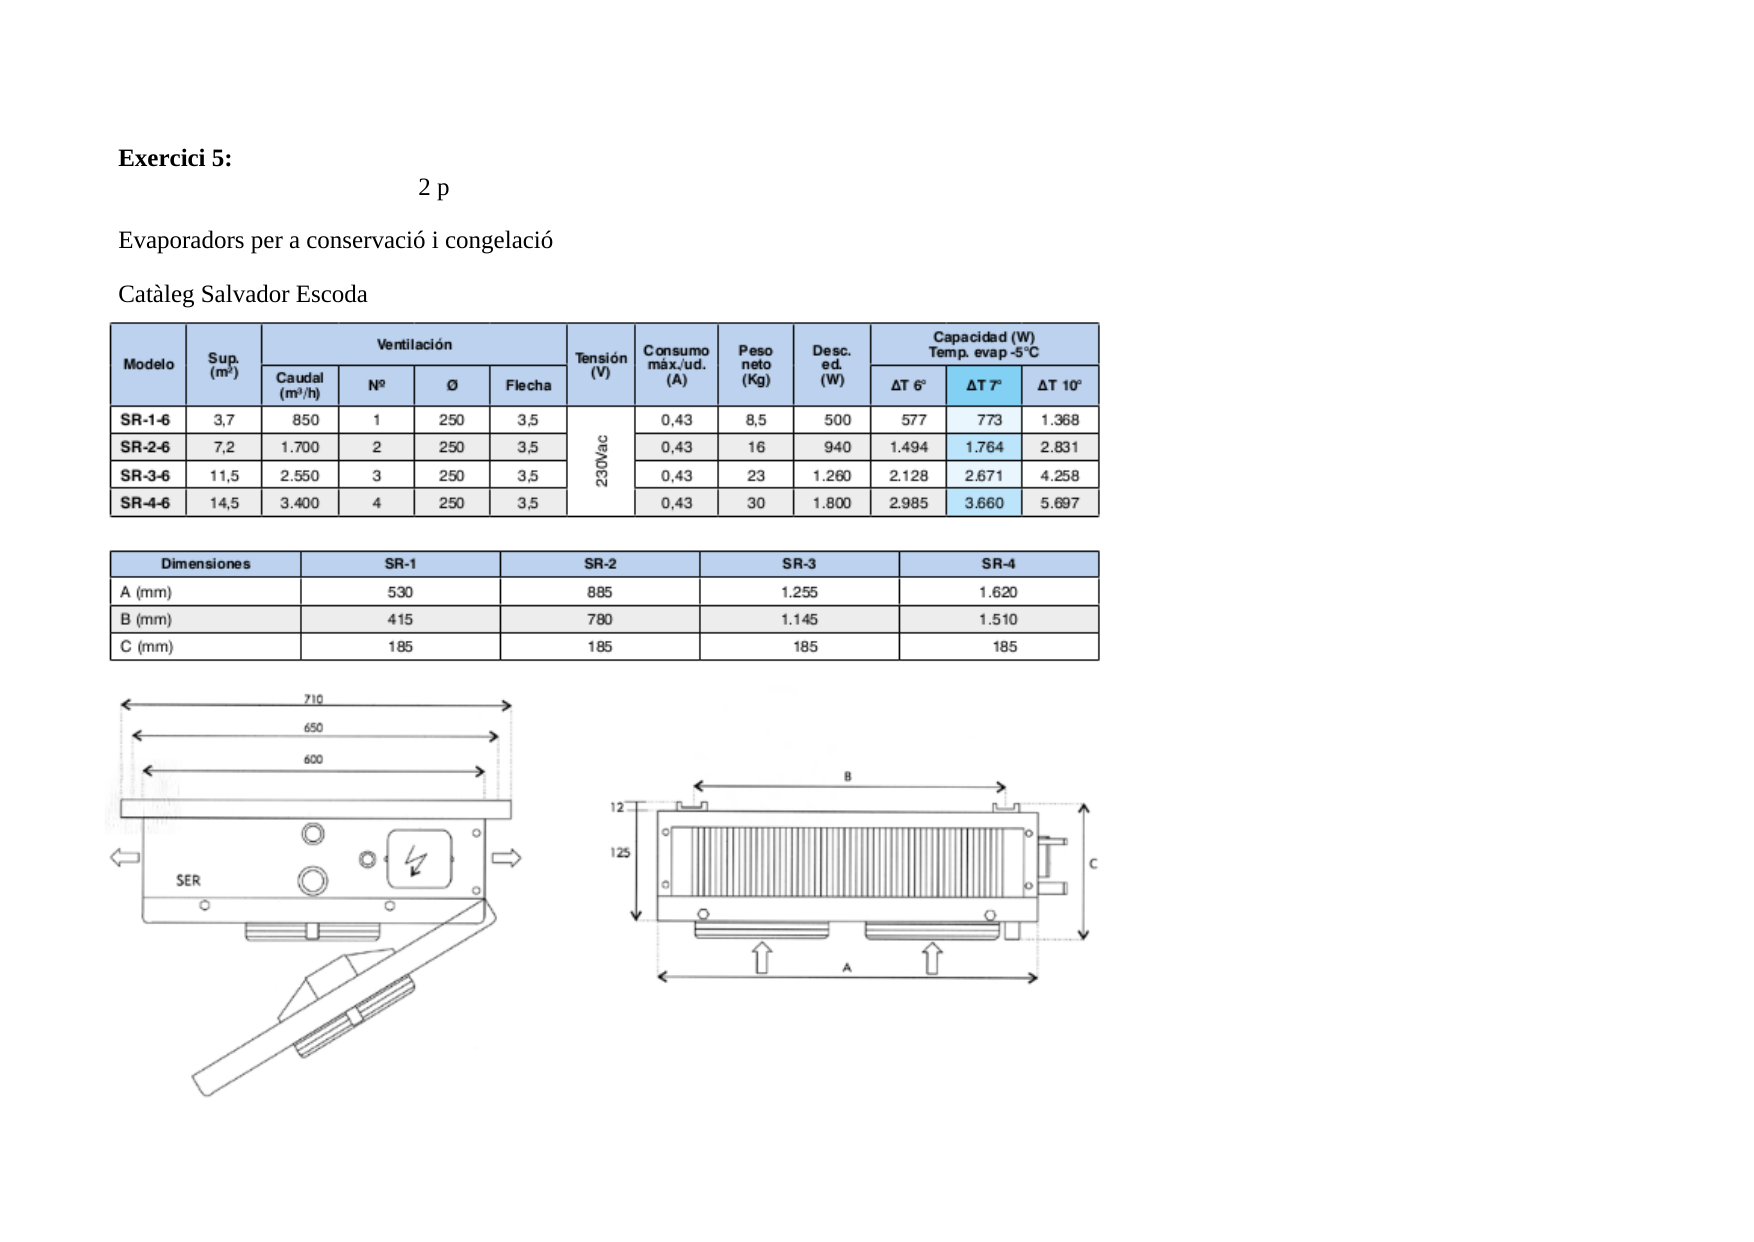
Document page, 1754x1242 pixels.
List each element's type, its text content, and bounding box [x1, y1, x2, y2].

text Catàleg Salvador Escoda [118, 279, 1636, 308]
picture [104, 318, 1109, 1110]
text Exercici 5: 2 p [118, 143, 1636, 201]
text Evaporadors per a conservació i congelació [118, 226, 1636, 254]
